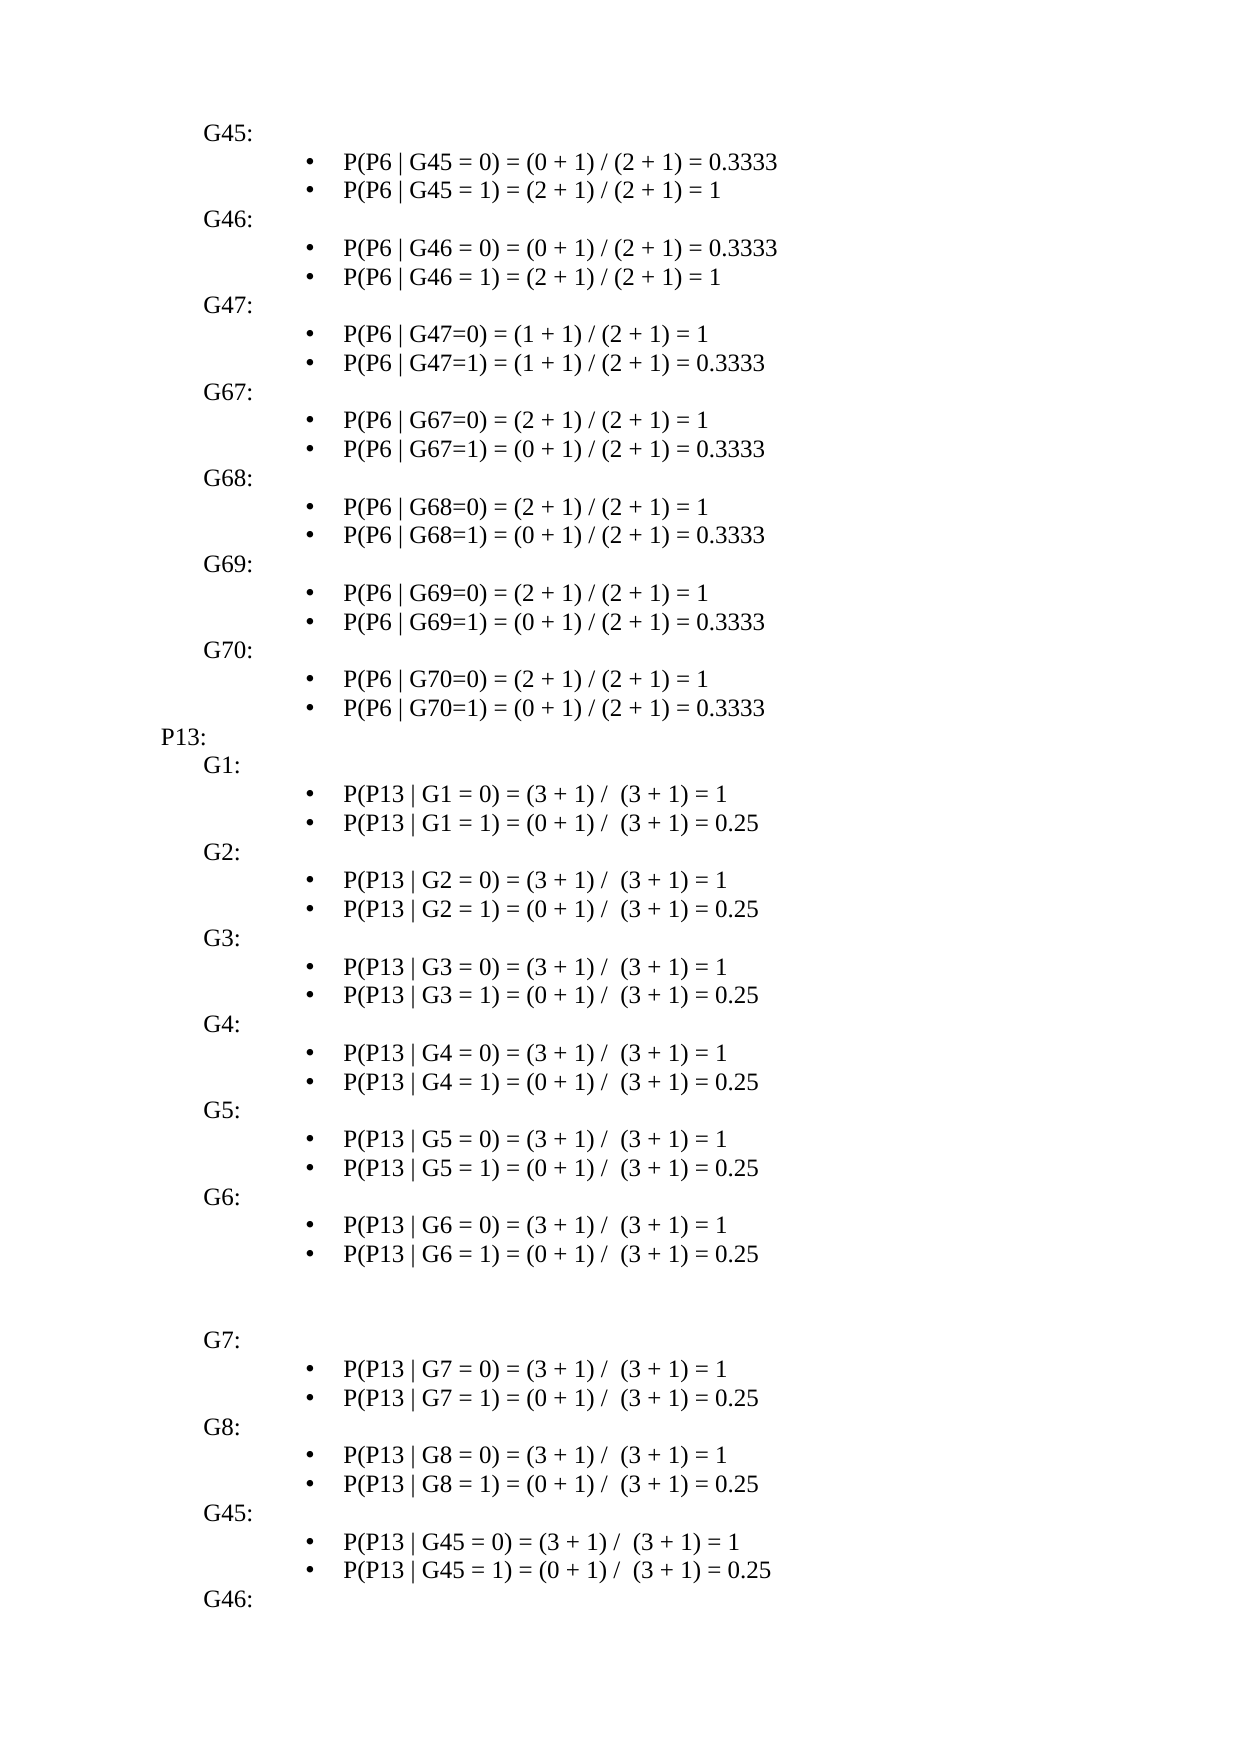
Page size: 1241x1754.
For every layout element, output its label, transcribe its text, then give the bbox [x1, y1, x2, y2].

list P(P6 | G70=0) = (2 + 1) / (2 + 1) = 1 [306, 664, 1122, 693]
list P(P13 | G45 = 0) = (3 + 1) / (3 + 1) = 1 [306, 1527, 1122, 1556]
list P(P13 | G5 = 0) = (3 + 1) / (3 + 1) = 1 [306, 1124, 1122, 1153]
text G46: [118, 204, 1122, 233]
list P(P13 | G3 = 1) = (0 + 1) / (3 + 1) = 0.25 [306, 981, 1122, 1009]
list P(P13 | G4 = 1) = (0 + 1) / (3 + 1) = 0.25 [306, 1067, 1122, 1096]
list P(P6 | G46 = 0) = (0 + 1) / (2 + 1) = 0.3333 [306, 233, 1122, 262]
text G46: [118, 1584, 1122, 1613]
text G68: [118, 463, 1122, 492]
list P(P13 | G5 = 1) = (0 + 1) / (3 + 1) = 0.25 [306, 1153, 1122, 1182]
text G47: [118, 291, 1122, 319]
list P(P6 | G67=0) = (2 + 1) / (2 + 1) = 1 [306, 406, 1122, 434]
list P(P6 | G68=0) = (2 + 1) / (2 + 1) = 1 [306, 492, 1122, 521]
list P(P6 | G68=1) = (0 + 1) / (2 + 1) = 0.3333 [306, 521, 1122, 549]
list P(P13 | G8 = 0) = (3 + 1) / (3 + 1) = 1 [306, 1441, 1122, 1469]
text P13: [118, 722, 1122, 751]
list P(P13 | G7 = 1) = (0 + 1) / (3 + 1) = 0.25 [306, 1383, 1122, 1412]
list P(P13 | G2 = 0) = (3 + 1) / (3 + 1) = 1 [306, 866, 1122, 894]
text G69: [118, 549, 1122, 578]
list P(P6 | G70=1) = (0 + 1) / (2 + 1) = 0.3333 [306, 693, 1122, 722]
text G1: [118, 751, 1122, 779]
text G4: [118, 1009, 1122, 1038]
text G7: [118, 1326, 1122, 1354]
text G70: [118, 636, 1122, 664]
list P(P13 | G1 = 1) = (0 + 1) / (3 + 1) = 0.25 [306, 808, 1122, 837]
list P(P6 | G47=0) = (1 + 1) / (2 + 1) = 1 [306, 319, 1122, 348]
list P(P13 | G7 = 0) = (3 + 1) / (3 + 1) = 1 [306, 1354, 1122, 1383]
text G8: [118, 1412, 1122, 1441]
text G45: [118, 118, 1122, 147]
list P(P13 | G1 = 0) = (3 + 1) / (3 + 1) = 1 [306, 779, 1122, 808]
list P(P6 | G45 = 0) = (0 + 1) / (2 + 1) = 0.3333 [306, 147, 1122, 176]
list P(P6 | G67=1) = (0 + 1) / (2 + 1) = 0.3333 [306, 434, 1122, 463]
list P(P13 | G6 = 0) = (3 + 1) / (3 + 1) = 1 [306, 1211, 1122, 1239]
list P(P13 | G3 = 0) = (3 + 1) / (3 + 1) = 1 [306, 952, 1122, 981]
list P(P6 | G47=1) = (1 + 1) / (2 + 1) = 0.3333 [306, 348, 1122, 377]
list P(P6 | G69=1) = (0 + 1) / (2 + 1) = 0.3333 [306, 607, 1122, 636]
text G3: [118, 923, 1122, 952]
text G6: [118, 1182, 1122, 1211]
text G67: [118, 377, 1122, 406]
list P(P6 | G45 = 1) = (2 + 1) / (2 + 1) = 1 [306, 176, 1122, 204]
list P(P13 | G2 = 1) = (0 + 1) / (3 + 1) = 0.25 [306, 894, 1122, 923]
list P(P6 | G46 = 1) = (2 + 1) / (2 + 1) = 1 [306, 262, 1122, 291]
text G2: [118, 837, 1122, 866]
text G5: [118, 1096, 1122, 1124]
text G45: [118, 1498, 1122, 1527]
list P(P13 | G6 = 1) = (0 + 1) / (3 + 1) = 0.25 [306, 1239, 1122, 1268]
list P(P13 | G4 = 0) = (3 + 1) / (3 + 1) = 1 [306, 1038, 1122, 1067]
list P(P13 | G45 = 1) = (0 + 1) / (3 + 1) = 0.25 [306, 1556, 1122, 1584]
list P(P6 | G69=0) = (2 + 1) / (2 + 1) = 1 [306, 578, 1122, 607]
list P(P13 | G8 = 1) = (0 + 1) / (3 + 1) = 0.25 [306, 1469, 1122, 1498]
